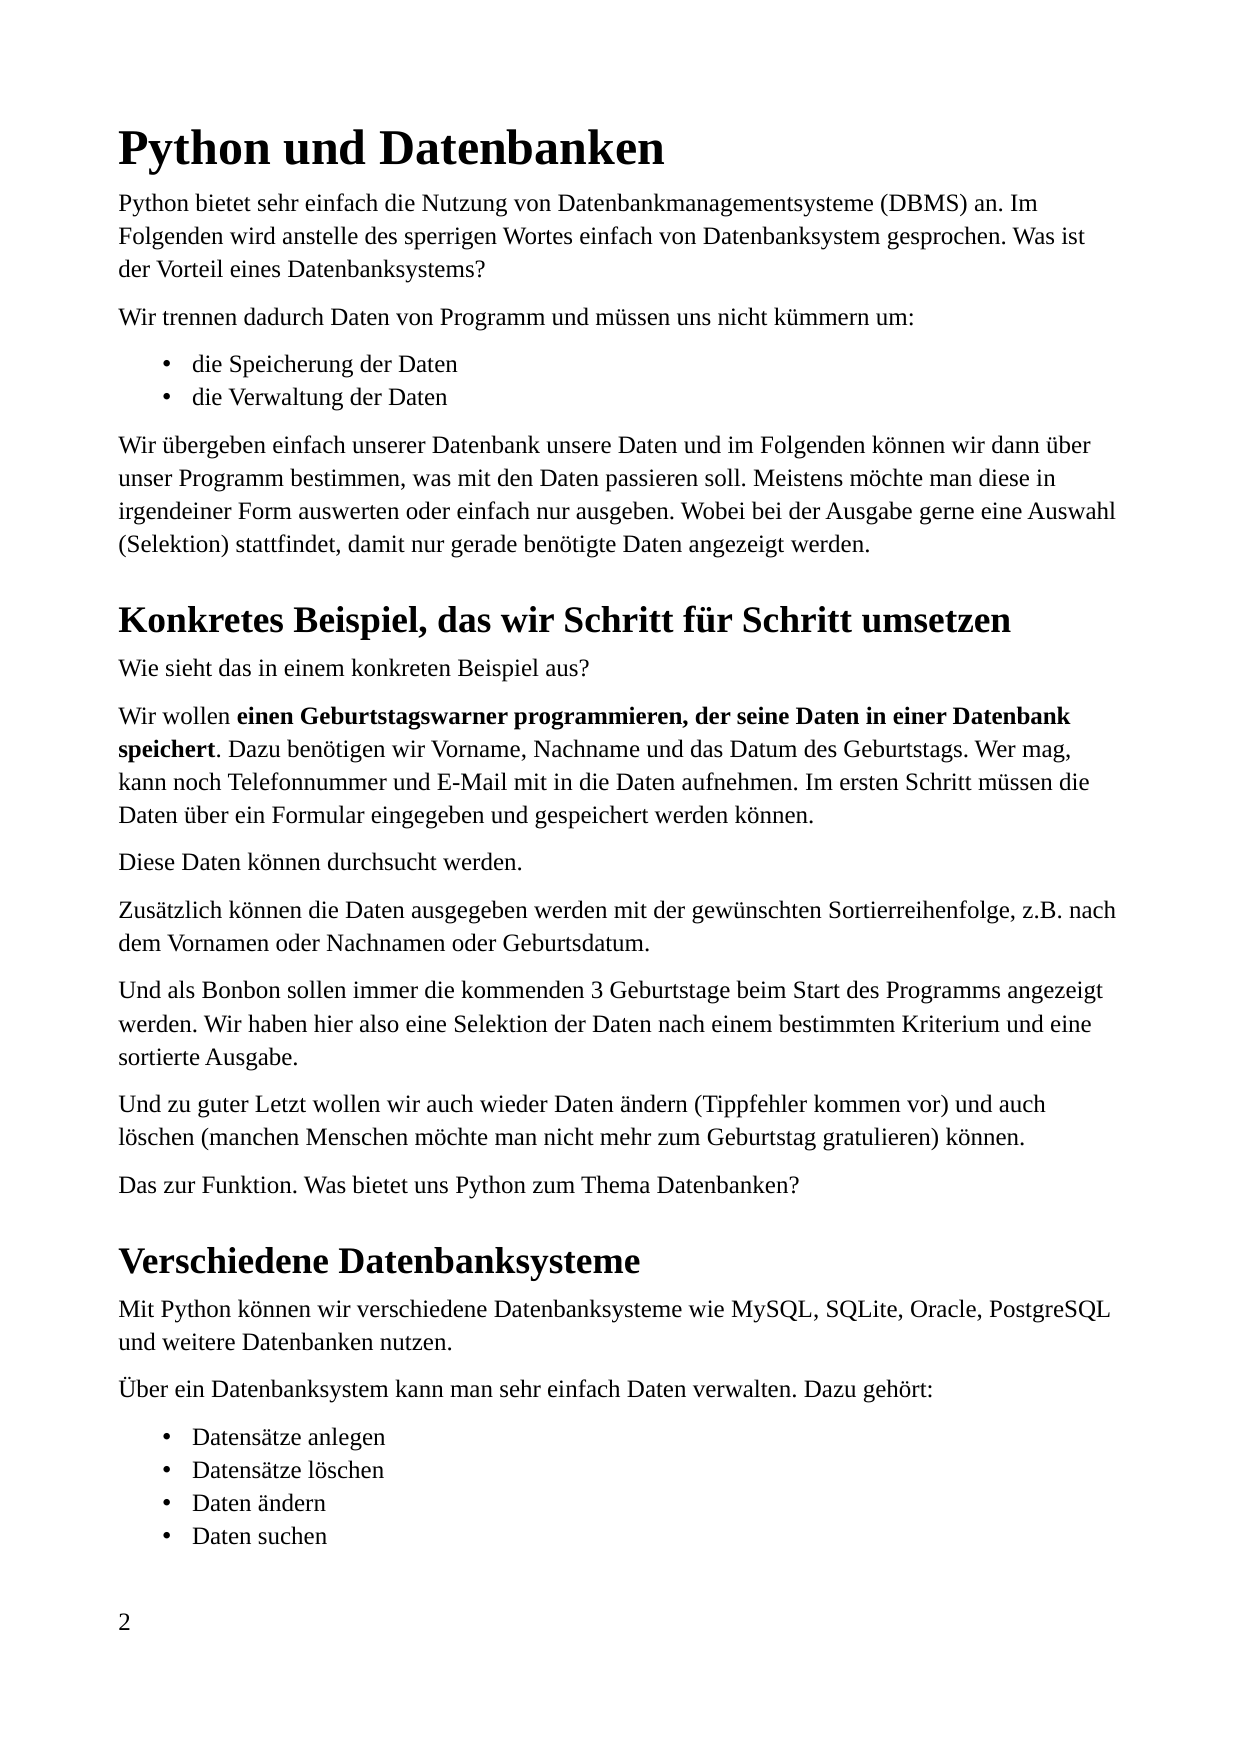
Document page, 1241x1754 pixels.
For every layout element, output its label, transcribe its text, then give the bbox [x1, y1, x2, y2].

text Diese Daten können durchsucht werden. [118, 847, 1122, 876]
list die Speicherung der Daten [162, 349, 1122, 378]
list die Verwaltung der Daten [162, 382, 1122, 411]
text Wir übergeben einfach unserer Datenbank unsere Daten und im Folgenden können wir dann über unser Programm bestimmen, was mit den Daten passieren soll. Meistens möchte man diese in irgendeiner Form auswerten oder einfach nur ausgeben. Wobei bei der Ausgabe gerne eine Auswahl (Selektion) stattfindet, damit nur gerade benötigte Daten angezeigt werden. [118, 430, 1122, 558]
list Datensätze anlegen [162, 1422, 1122, 1451]
subtitle Konkretes Beispiel, das wir Schritt für Schritt umsetzen [118, 597, 1122, 641]
text Und zu guter Letzt wollen wir auch wieder Daten ändern (Tippfehler kommen vor) und auch löschen (manchen Menschen möchte man nicht mehr zum Geburtstag gratulieren) können. [118, 1089, 1122, 1151]
subtitle Verschiedene Datenbanksysteme [118, 1238, 1122, 1281]
list Daten suchen [162, 1521, 1122, 1550]
list Daten ändern [162, 1488, 1122, 1517]
text Wir wollen einen Geburtstagswarner programmieren, der seine Daten in einer Datenbank speichert. Dazu benötigen wir Vorname, Nachname und das Datum des Geburtstags. Wer mag, kann noch Telefonnummer und E-Mail mit in die Daten aufnehmen. Im ersten Schritt müssen die Daten über ein Formular eingegeben und gespeichert werden können. [118, 701, 1122, 828]
subtitle Python und Datenbanken [118, 118, 1122, 176]
text Über ein Datenbanksystem kann man sehr einfach Daten verwalten. Dazu gehört: [118, 1374, 1122, 1403]
list Datensätze löschen [162, 1455, 1122, 1484]
text Und als Bonbon sollen immer die kommenden 3 Geburtstage beim Start des Programms angezeigt werden. Wir haben hier also eine Selektion der Daten nach einem bestimmten Kriterium und eine sortierte Ausgabe. [118, 976, 1122, 1070]
text Das zur Funktion. Was bietet uns Python zum Thema Datenbanken? [118, 1170, 1122, 1199]
text Python bietet sehr einfach die Nutzung von Datenbankmanagementsysteme (DBMS) an. Im Folgenden wird anstelle des sperrigen Wortes einfach von Datenbanksystem gesprochen. Was ist der Vorteil eines Datenbanksystems? [118, 188, 1122, 283]
text Zusätzlich können die Daten ausgegeben werden mit der gewünschten Sortierreihenfolge, z.B. nach dem Vornamen oder Nachnamen oder Geburtsdatum. [118, 895, 1122, 957]
text Wie sieht das in einem konkreten Beispiel aus? [118, 653, 1122, 682]
text Mit Python können wir verschiedene Datenbanksysteme wie MySQL, SQLite, Oracle, PostgreSQL und weitere Datenbanken nutzen. [118, 1294, 1122, 1356]
text Wir trennen dadurch Daten von Programm und müssen uns nicht kümmern um: [118, 302, 1122, 331]
